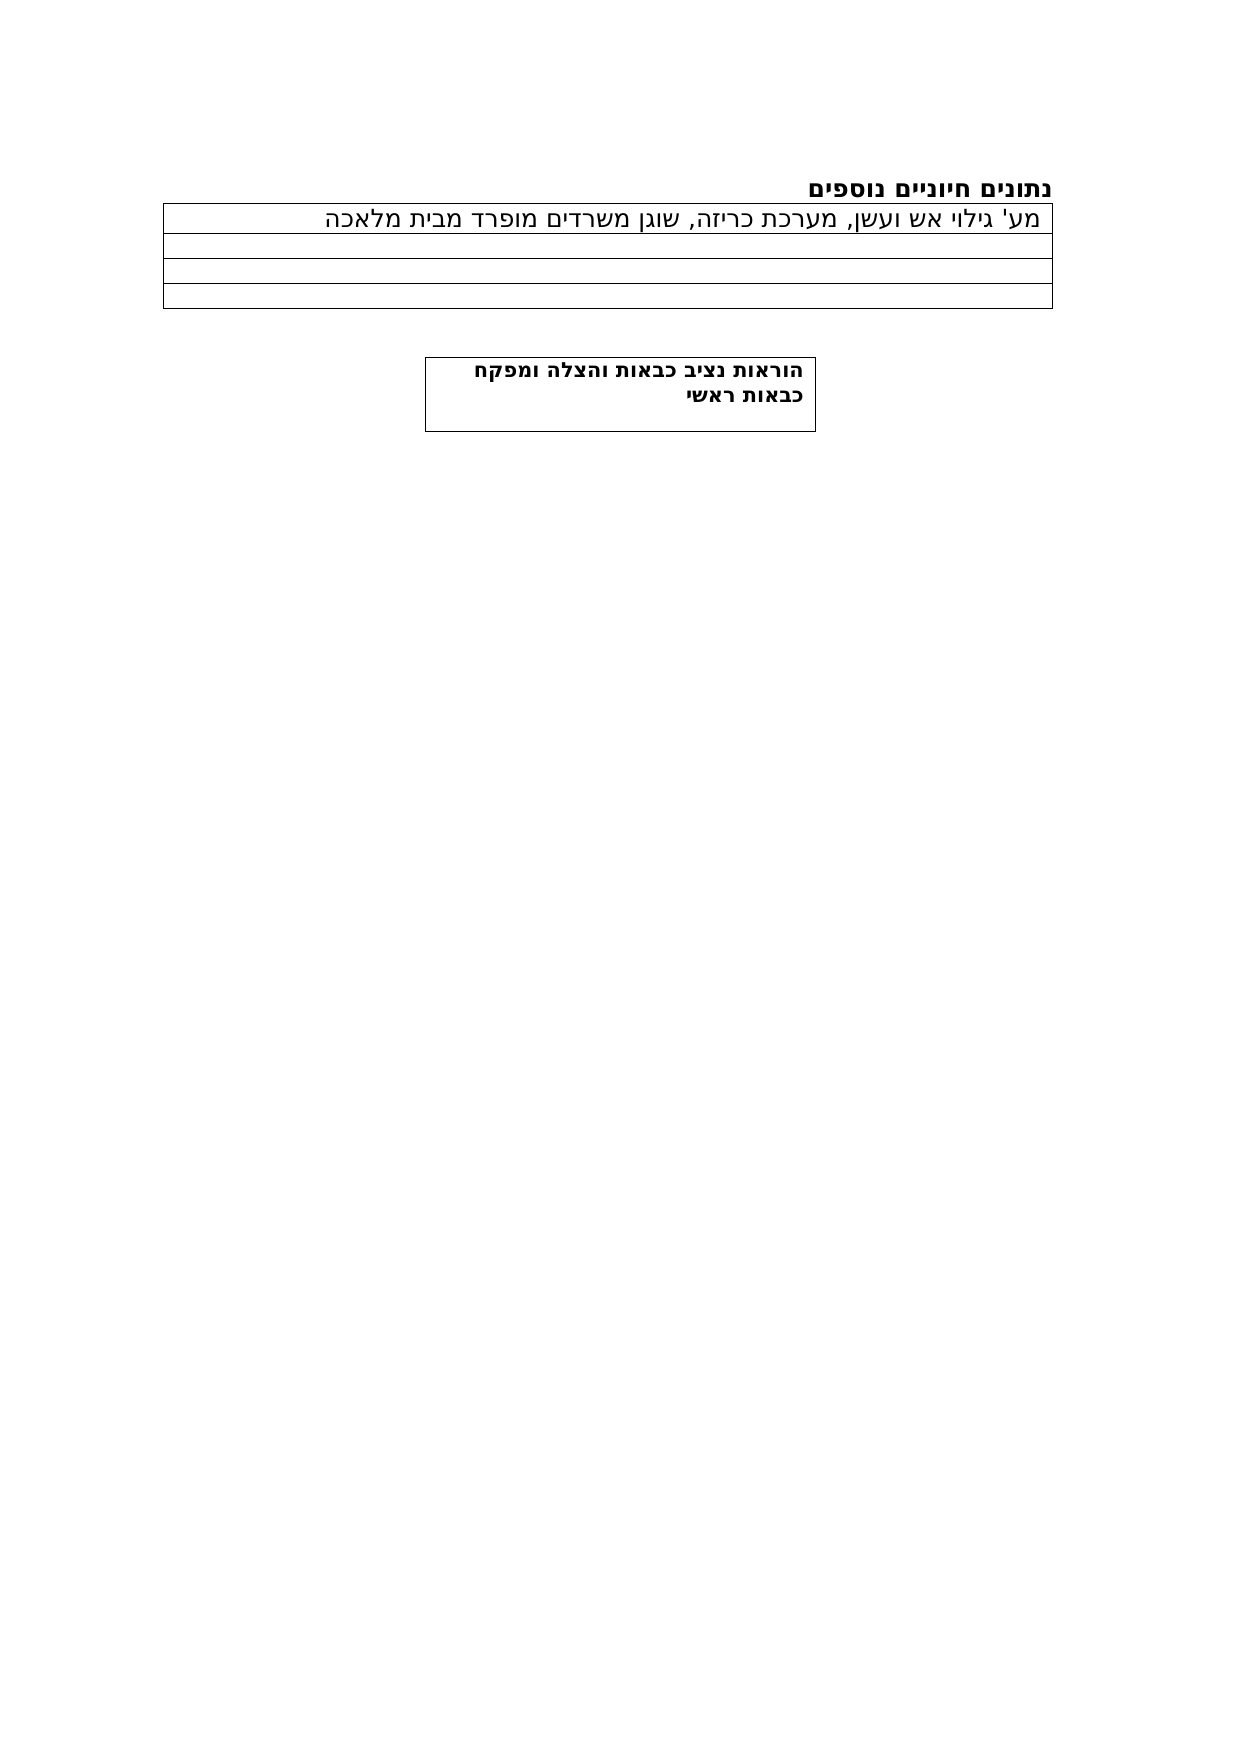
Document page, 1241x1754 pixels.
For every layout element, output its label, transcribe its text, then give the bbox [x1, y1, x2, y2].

table_header מע' גילוי אש ועשן, מערכת כריזה, שוגן משרדים מופרד מבית מלאכה [164, 204, 1052, 233]
text נתונים חיוניים נוספים [187, 174, 1053, 203]
table_cell [164, 284, 1052, 308]
table_cell [164, 234, 1052, 258]
table_cell [164, 259, 1052, 283]
table_header הוראות נציב כבאות והצלה ומפקח כבאות ראשי [426, 358, 815, 431]
